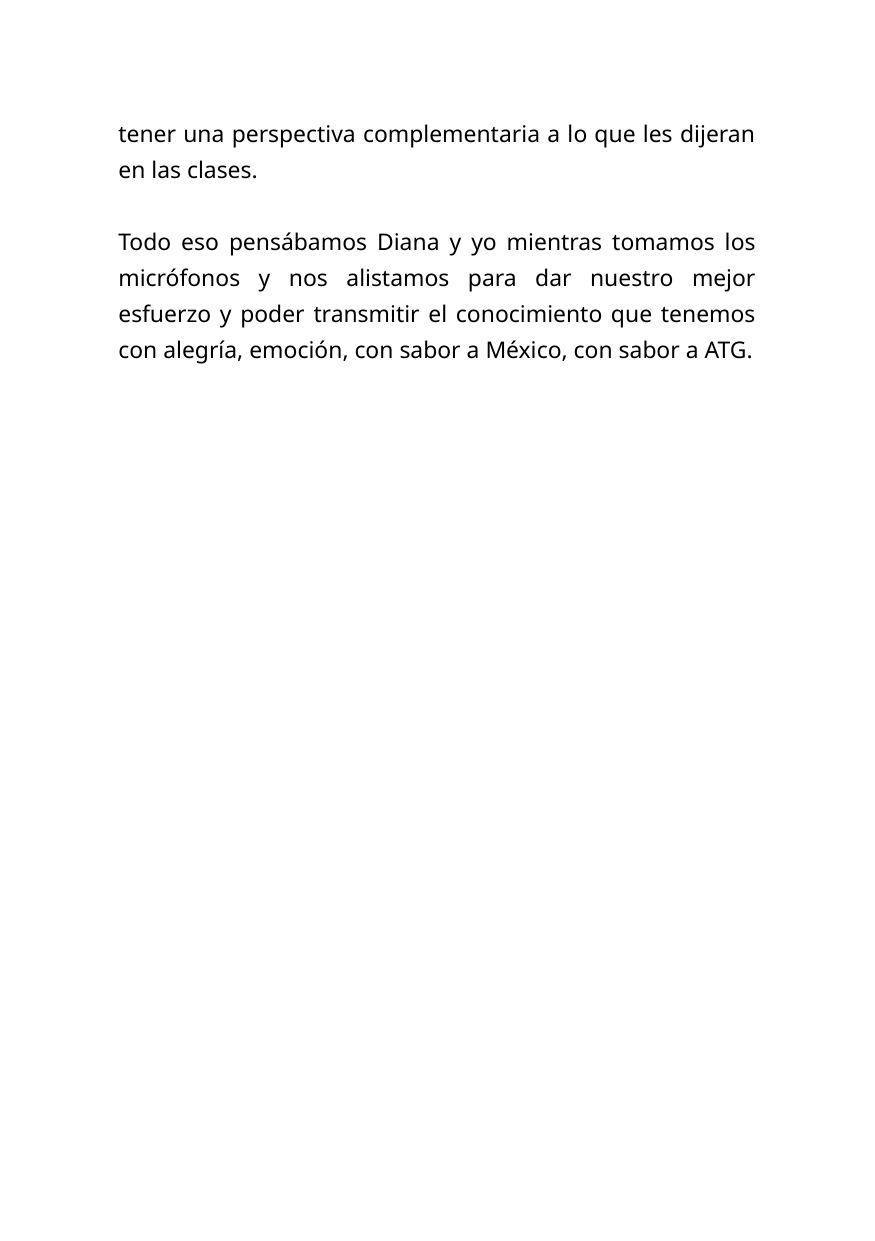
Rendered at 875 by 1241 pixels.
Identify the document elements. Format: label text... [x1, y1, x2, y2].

text Todo eso pensábamos Diana y yo mientras tomamos los micrófonos y nos alistamos para dar nuestro mejor esfuerzo y poder transmitir el conocimiento que tenemos con alegría, emoción, con sabor a México, con sabor a ATG. [118, 226, 756, 365]
text tener una perspectiva complementaria a lo que les dijeran en las clases. [118, 118, 756, 185]
